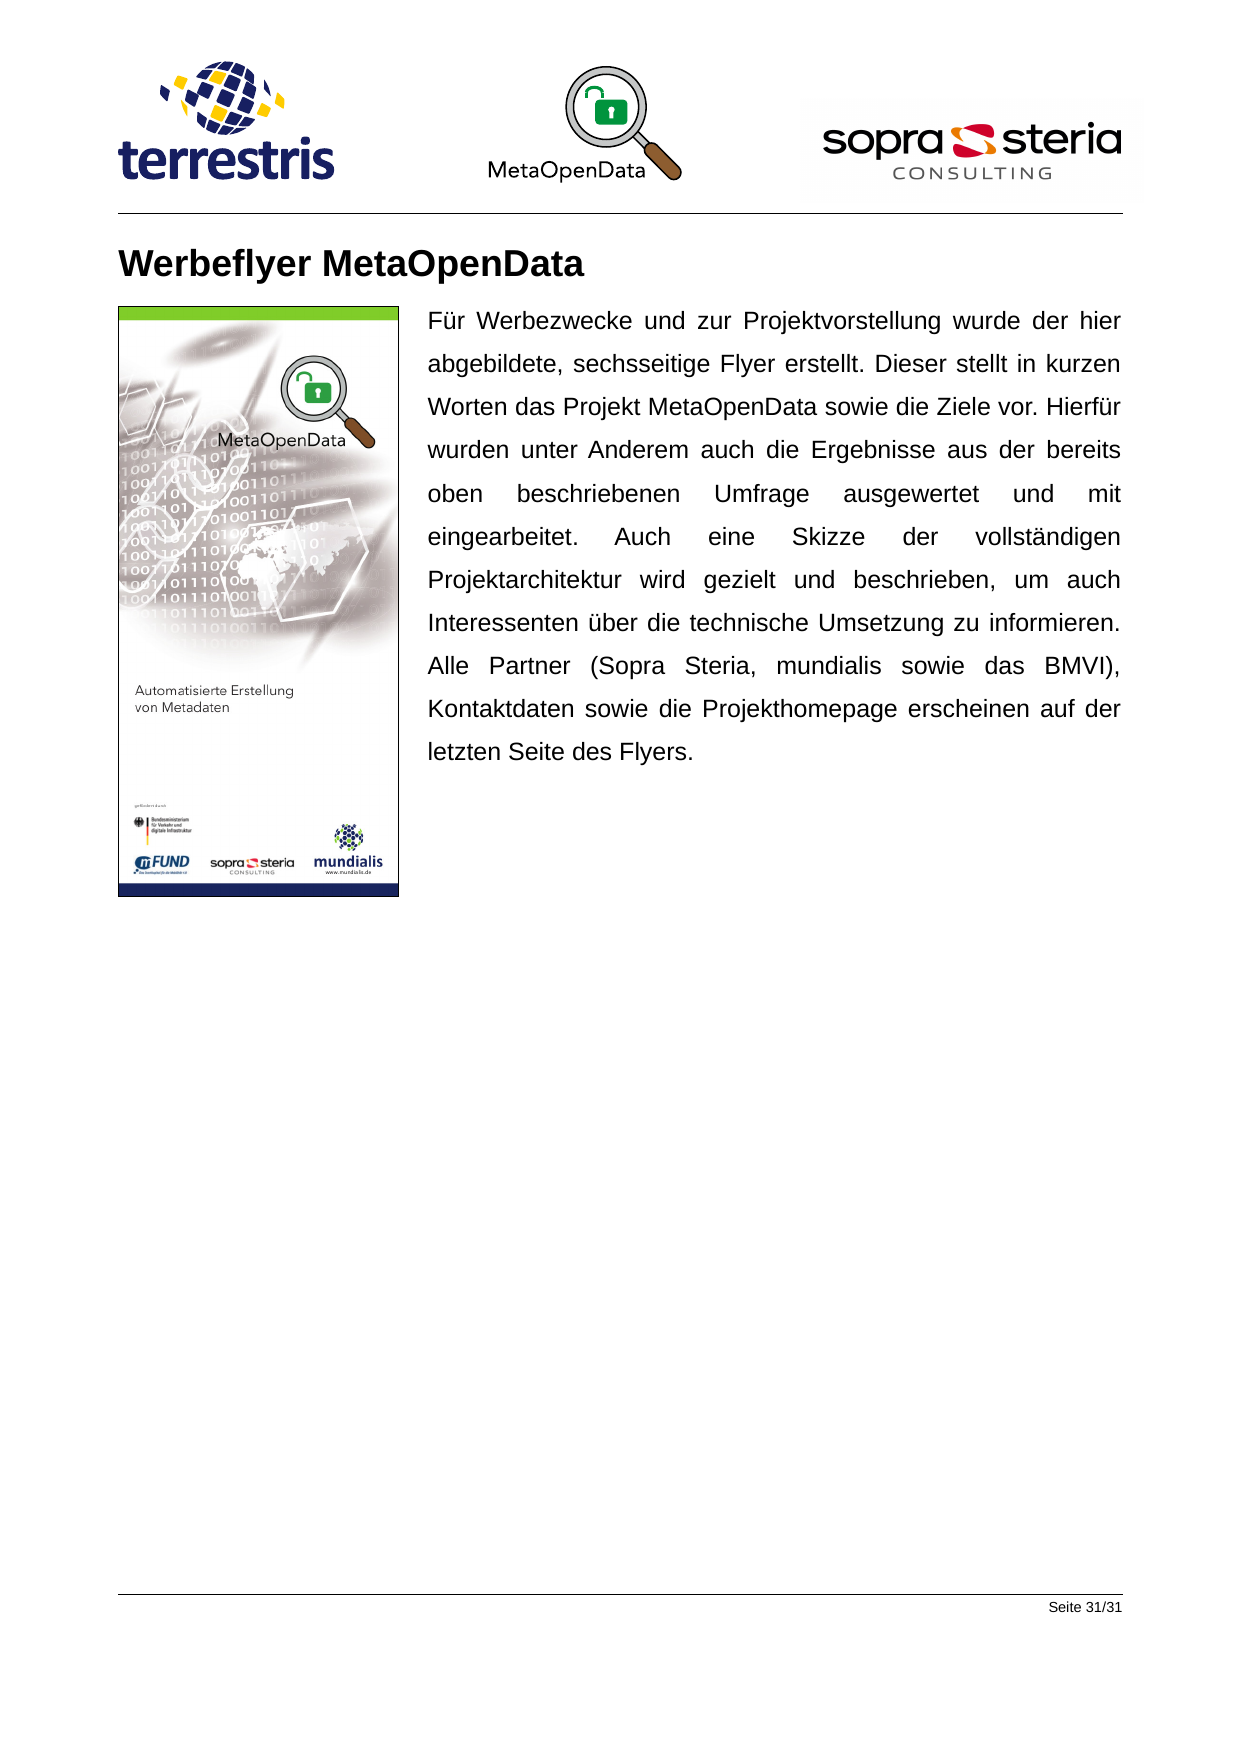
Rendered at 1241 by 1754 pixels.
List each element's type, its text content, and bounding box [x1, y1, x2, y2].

picture [800, 98, 1144, 203]
subtitle Werbeflyer MetaOpenData [118, 241, 1122, 284]
text Für Werbezwecke und zur Projektvorstellung wurde der hier abgebildete, sechsseitige Flyer erstellt. Dieser stellt in kurzen Worten das Projekt MetaOpenData sowie die Ziele vor. Hierfür wurden unter Anderem auch die Ergebnisse aus der bereits oben beschriebenen Umfrage ausgewertet und mit eingearbeitet. Auch eine Skizze der vollständigen Projektarchitektur wird gezielt und beschrieben, um auch Interessenten über die technische Umsetzung zu informieren. Alle Partner (Sopra Steria, mundialis sowie das BMVI), Kontaktdaten sowie die Projekthomepage erscheinen auf der letzten Seite des Flyers. [399, 306, 1122, 766]
picture [119, 307, 398, 896]
